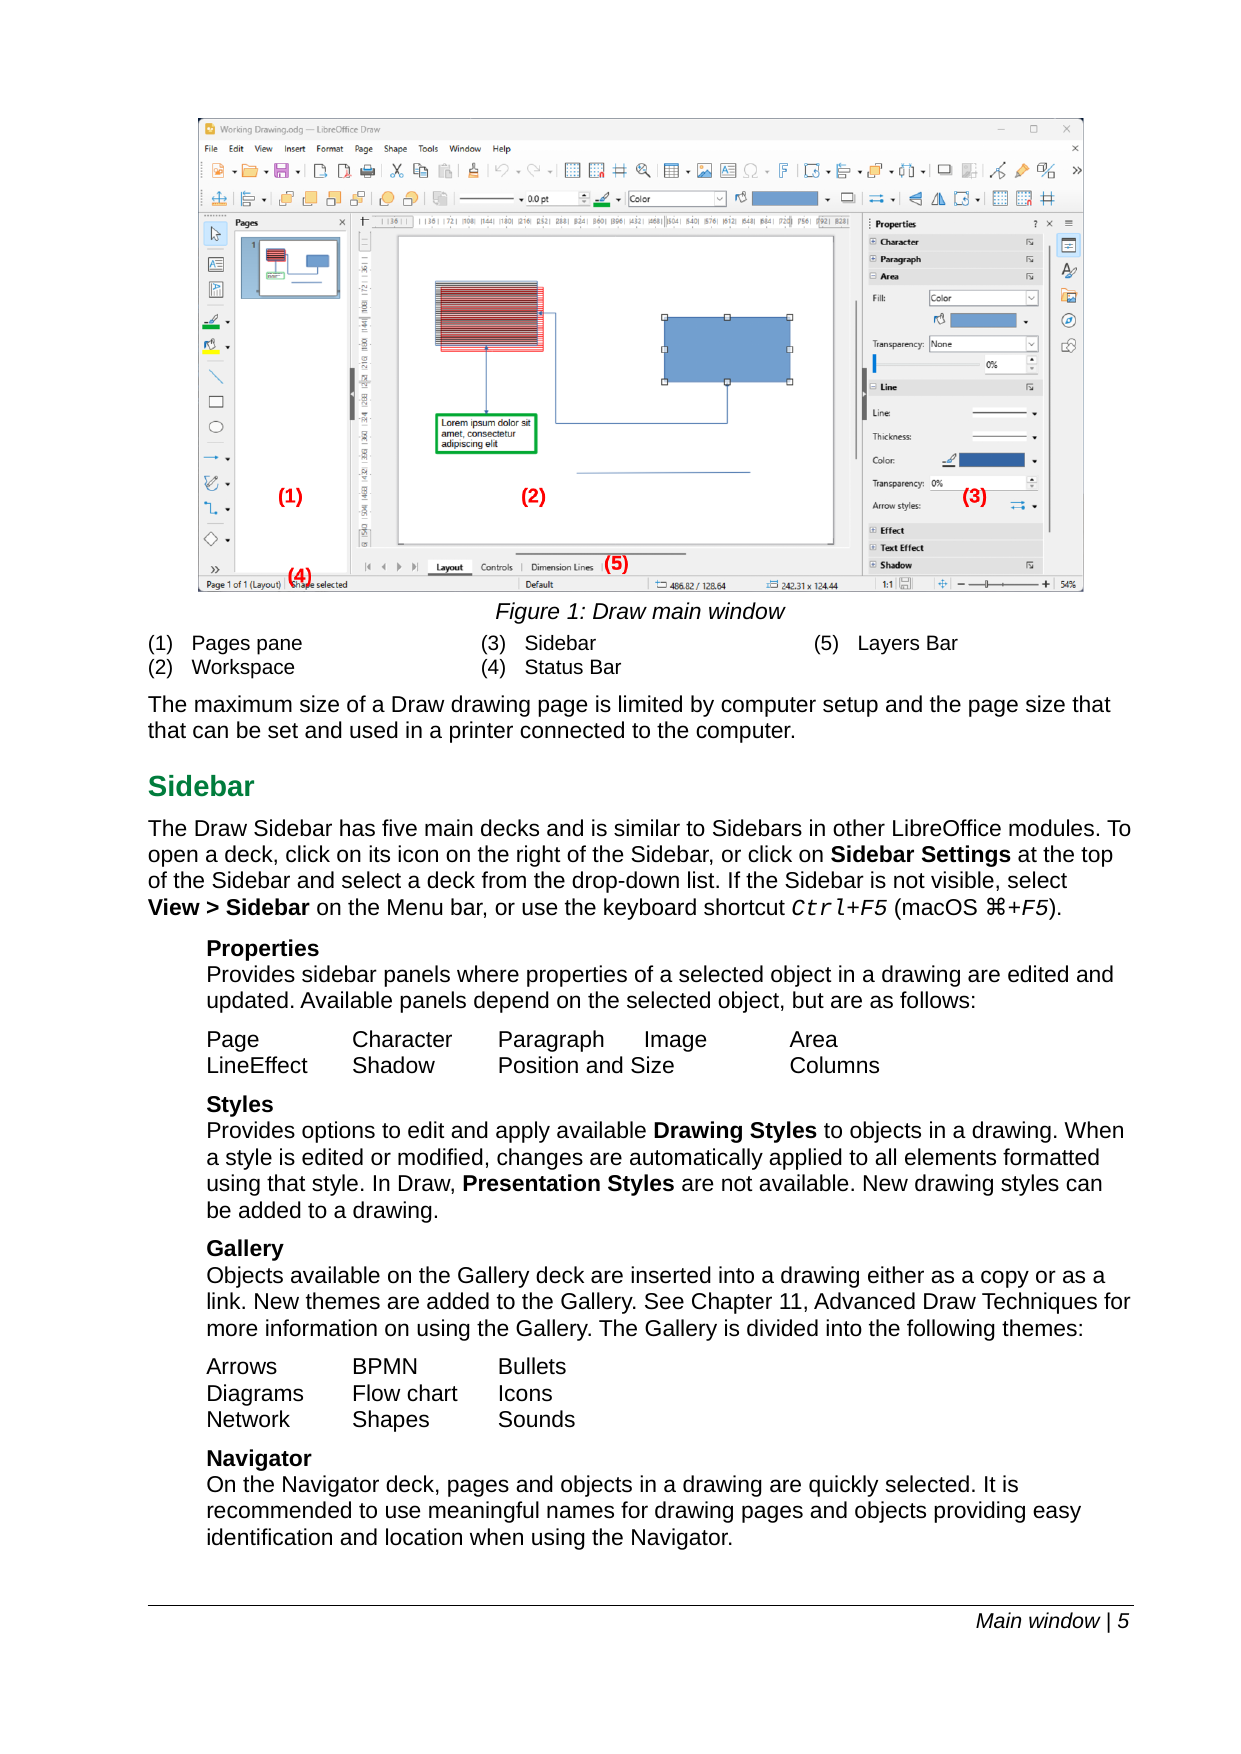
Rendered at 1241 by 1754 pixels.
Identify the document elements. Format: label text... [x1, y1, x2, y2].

subtitle Sidebar [148, 768, 1134, 802]
list Layers Bar [813, 631, 1134, 654]
text Provides sidebar panels where properties of a selected object in a drawing are edited and updated. Available panels depend on the selected object, but are as follows: [206, 961, 1134, 1013]
text On the Navigator deck, pages and objects in a drawing are quickly selected. It is recommended to use meaningful names for drawing pages and objects providing easy identification and location when using the Navigator. [206, 1471, 1134, 1550]
text Objects available on the Gallery deck are inserted into a drawing either as a copy or as a link. New themes are added to the Gallery. See Chapter 11, Advanced Draw Techniques for more information on using the Gallery. The Gallery is divided into the following themes: [206, 1262, 1134, 1341]
text Gallery [206, 1235, 1134, 1262]
text Navigator [206, 1445, 1134, 1471]
text The Draw Sidebar has five main decks and is similar to Sidebars in other LibreOffice modules. To open a deck, click on its icon on the right of the Sidebar, or click on Sidebar Settings at the top of the Sidebar and select a deck from the drop-down list. If the Sidebar is not visible, select View > Sidebar on the Menu bar, or use the keyboard shortcut Ctrl+F5 (macOS ⌘+F5). [148, 814, 1134, 922]
list Workspace [148, 654, 468, 678]
text Styles [206, 1091, 1134, 1117]
list Status Bar [481, 654, 801, 678]
list LineEffect Shadow Position and Size Columns [206, 1052, 1134, 1079]
text Properties [206, 934, 1134, 961]
text Figure 1: Draw main window [198, 598, 1083, 624]
list Page Character Paragraph Image Area [206, 1026, 1134, 1052]
list Arrows BPMN Bullets [206, 1353, 1134, 1380]
list Diagrams Flow chart Icons [206, 1380, 1134, 1406]
list Pages pane [148, 631, 468, 654]
list Sidebar [481, 631, 801, 654]
text The maximum size of a Draw drawing page is limited by computer setup and the page size that that can be set and used in a printer connected to the computer. [148, 691, 1134, 743]
text Provides options to edit and apply available Drawing Styles to objects in a drawing. When a style is edited or modified, changes are automatically applied to all elements formatted using that style. In Draw, Presentation Styles are not available. New drawing styles can be added to a drawing. [206, 1117, 1134, 1223]
list Network Shapes Sounds [206, 1406, 1134, 1432]
picture [198, 118, 1084, 592]
